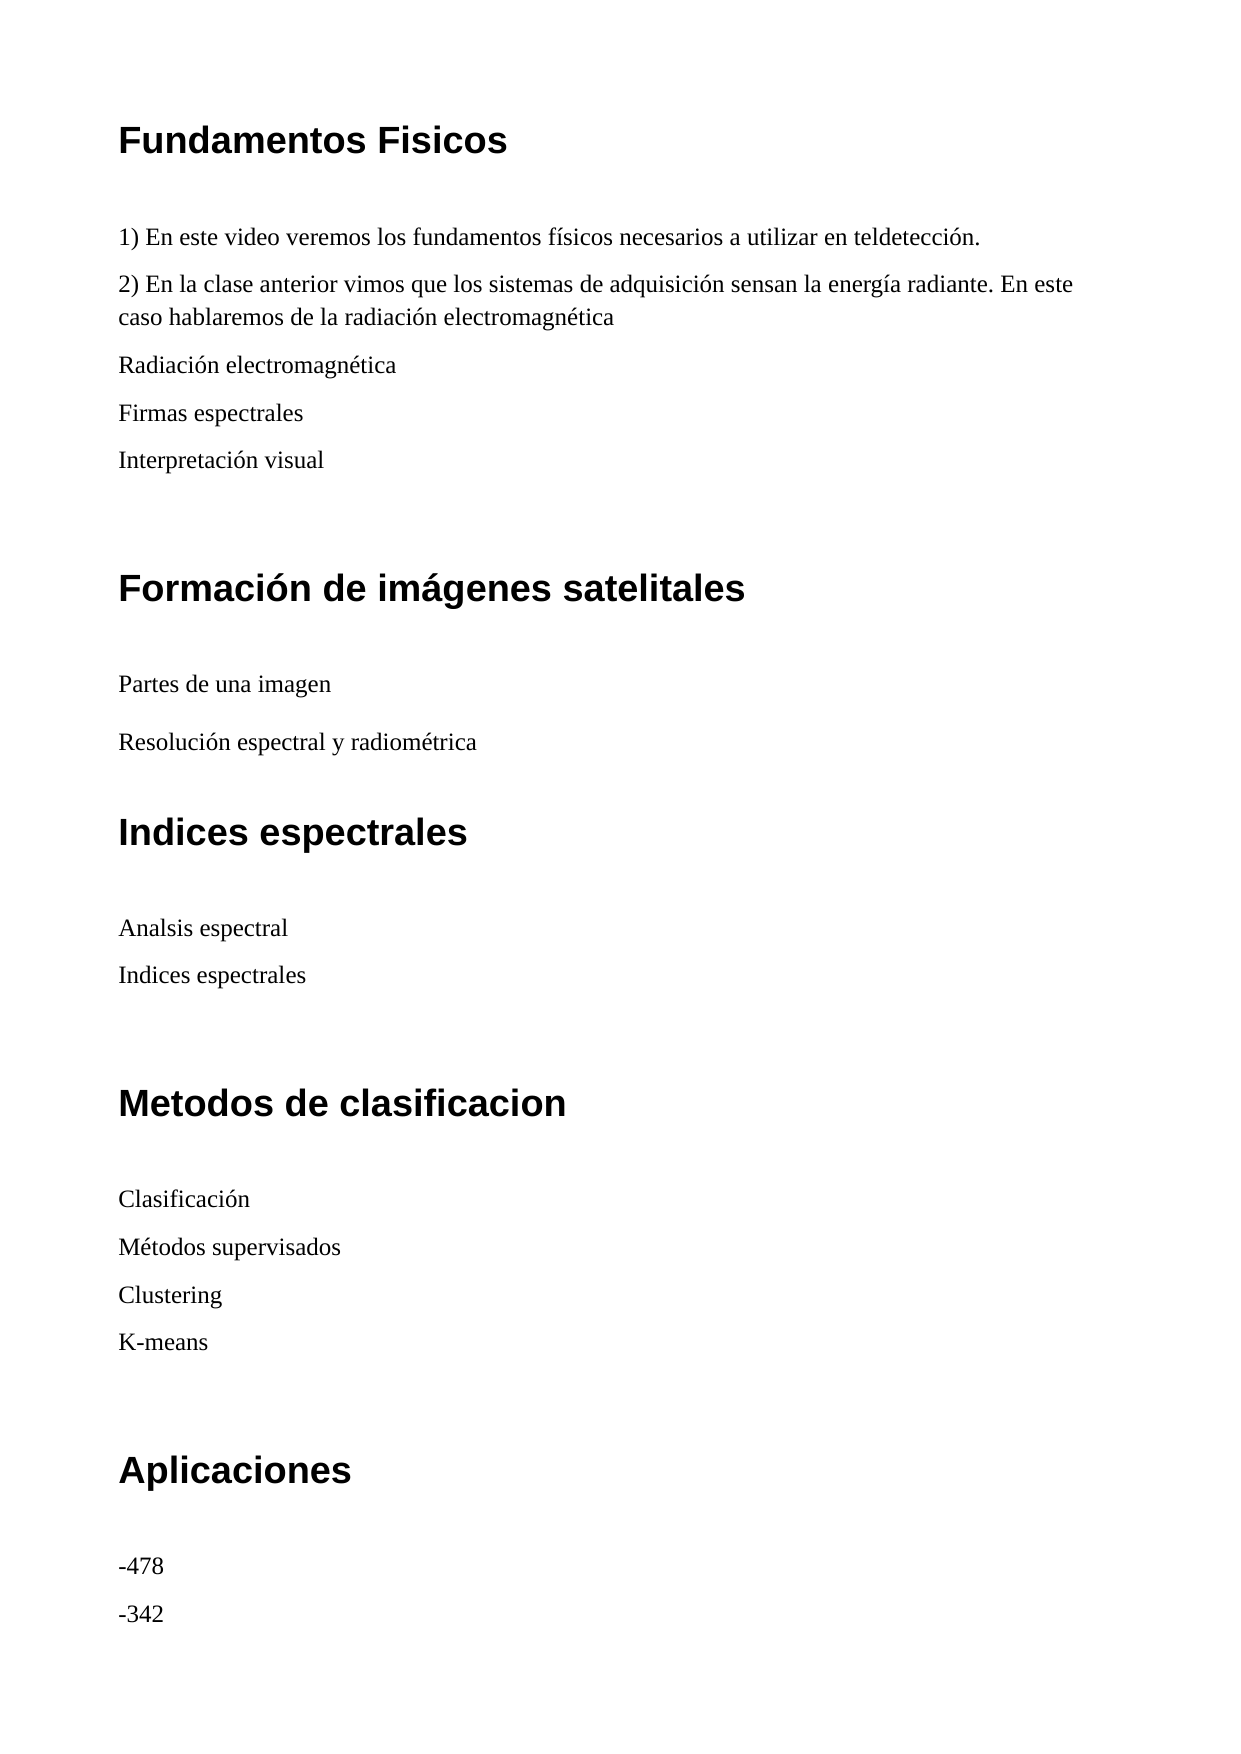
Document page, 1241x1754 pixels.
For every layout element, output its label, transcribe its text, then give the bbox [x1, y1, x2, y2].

text -478 [118, 1551, 1122, 1580]
text Clustering [118, 1280, 1122, 1308]
subtitle Metodos de clasificacion [118, 1081, 1122, 1124]
text Indices espectrales [118, 961, 1122, 989]
subtitle Indices espectrales [118, 809, 1122, 853]
text -342 [118, 1599, 1122, 1628]
text 1) En este video veremos los fundamentos físicos necesarios a utilizar en teldetección. [118, 222, 1122, 251]
text Clasificación [118, 1184, 1122, 1213]
text Métodos supervisados [118, 1232, 1122, 1261]
text Interpretación visual [118, 445, 1122, 474]
text Resolución espectral y radiométrica [118, 727, 1122, 756]
text Analsis espectral [118, 913, 1122, 942]
text Firmas espectrales [118, 398, 1122, 426]
subtitle Fundamentos Fisicos [118, 118, 1122, 162]
text Partes de una imagen [118, 669, 1122, 698]
text Radiación electromagnética [118, 350, 1122, 379]
text 2) En la clase anterior vimos que los sistemas de adquisición sensan la energía radiante. En este caso hablaremos de la radiación electromagnética [118, 269, 1122, 331]
subtitle Aplicaciones [118, 1448, 1122, 1491]
text K-means [118, 1327, 1122, 1356]
subtitle Formación de imágenes satelitales [118, 566, 1122, 609]
